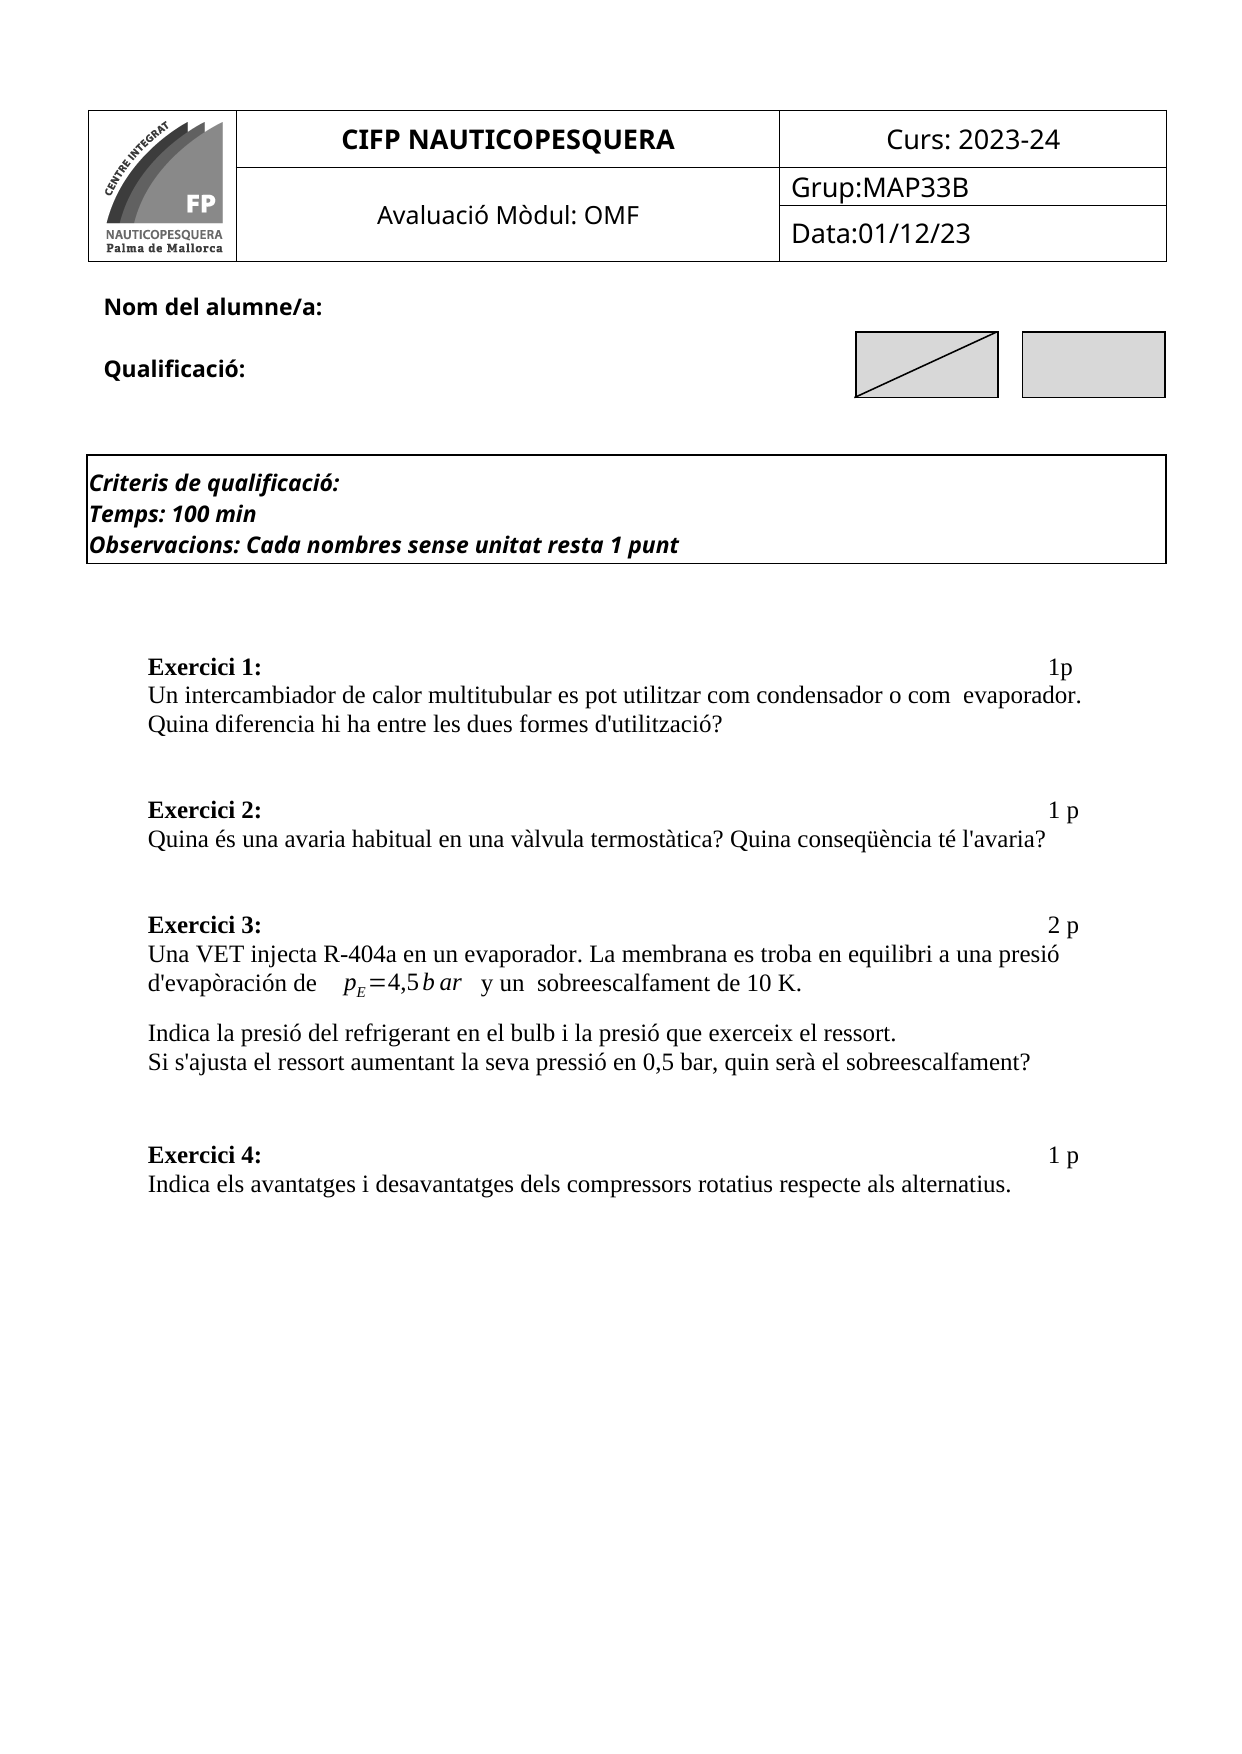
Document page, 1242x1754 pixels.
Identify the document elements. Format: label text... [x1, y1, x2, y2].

text Indica els avantatges i desavantatges dels compressors rotatius respecte als alternatius. [148, 1169, 1094, 1198]
text [999, 353, 1022, 384]
text Quina és una avaria habitual en una vàlvula termostàtica? Quina conseqüència té l'avaria? [148, 824, 1094, 853]
text Exercici 4: 1 p [148, 1140, 1094, 1169]
text Exercici 3: 2 p Una VET injecta R-404a en un evaporador. La membrana es troba en equilibri a una presió d'evapòración de y un sobreescalfament de 10 K. [148, 910, 1094, 1000]
text Observacions: Cada nombres sense unitat resta 1 punt [89, 529, 1094, 560]
text Exercici 2: 1 p [148, 795, 1094, 824]
text Qualificació: [103, 353, 855, 384]
text Quina diferencia hi ha entre les dues formes d'utilització? [148, 709, 1094, 738]
text Indica la presió del refrigerant en el bulb i la presió que exerceix el ressort. [148, 1018, 1094, 1047]
text Criteris de qualificació: [89, 467, 1094, 498]
text Nom del alumne/a: [103, 290, 1094, 322]
picture [100, 111, 229, 260]
text Un intercambiador de calor multitubular es pot utilitzar com condensador o com evaporador. [148, 680, 1094, 709]
text Exercici 1: 1p [148, 652, 1094, 680]
text Temps: 100 min [89, 498, 1094, 529]
text Si s'ajusta el ressort aumentant la seva pressió en 0,5 bar, quin serà el sobreescalfament? [148, 1047, 1094, 1076]
